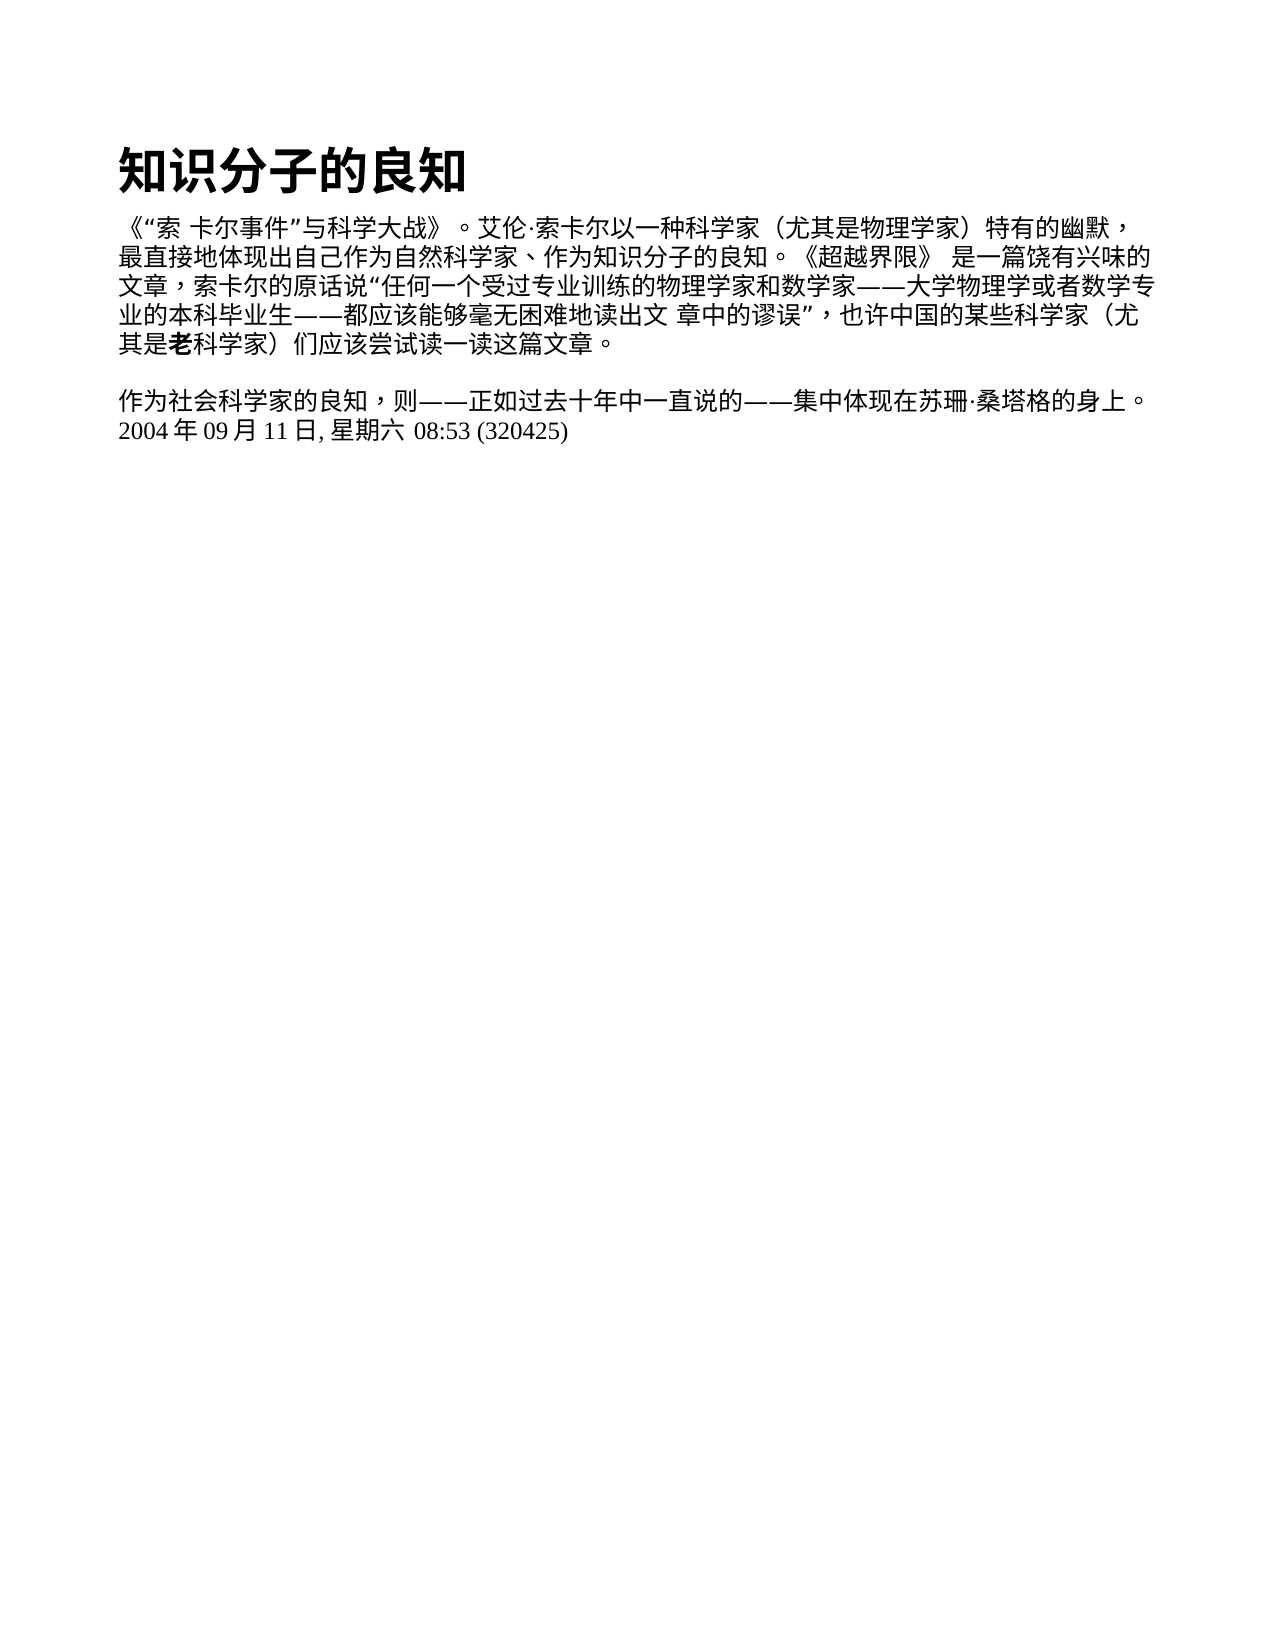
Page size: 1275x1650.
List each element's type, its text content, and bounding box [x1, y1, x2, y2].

text 作为社会科学家的良知，则——正如过去十年中一直说的——集中体现在苏珊·桑塔格的身上。 [118, 387, 1157, 417]
text 2004年09月11日, 星期六 08:53 (320425) [118, 417, 1157, 446]
text 《“索 卡尔事件”与科学大战》。艾伦·索卡尔以一种科学家（尤其是物理学家）特有的幽默，最直接地体现出自己作为自然科学家、作为知识分子的良知。《超越界限》 是一篇饶有兴味的文章，索卡尔的原话说“任何一个受过专业训练的物理学家和数学家——大学物理学或者数学专业的本科毕业生——都应该能够毫无困难地读出文 章中的谬误”，也许中国的某些科学家（尤其是老科学家）们应该尝试读一读这篇文章。 [118, 214, 1157, 360]
subtitle 知识分子的良知 [118, 143, 1157, 201]
